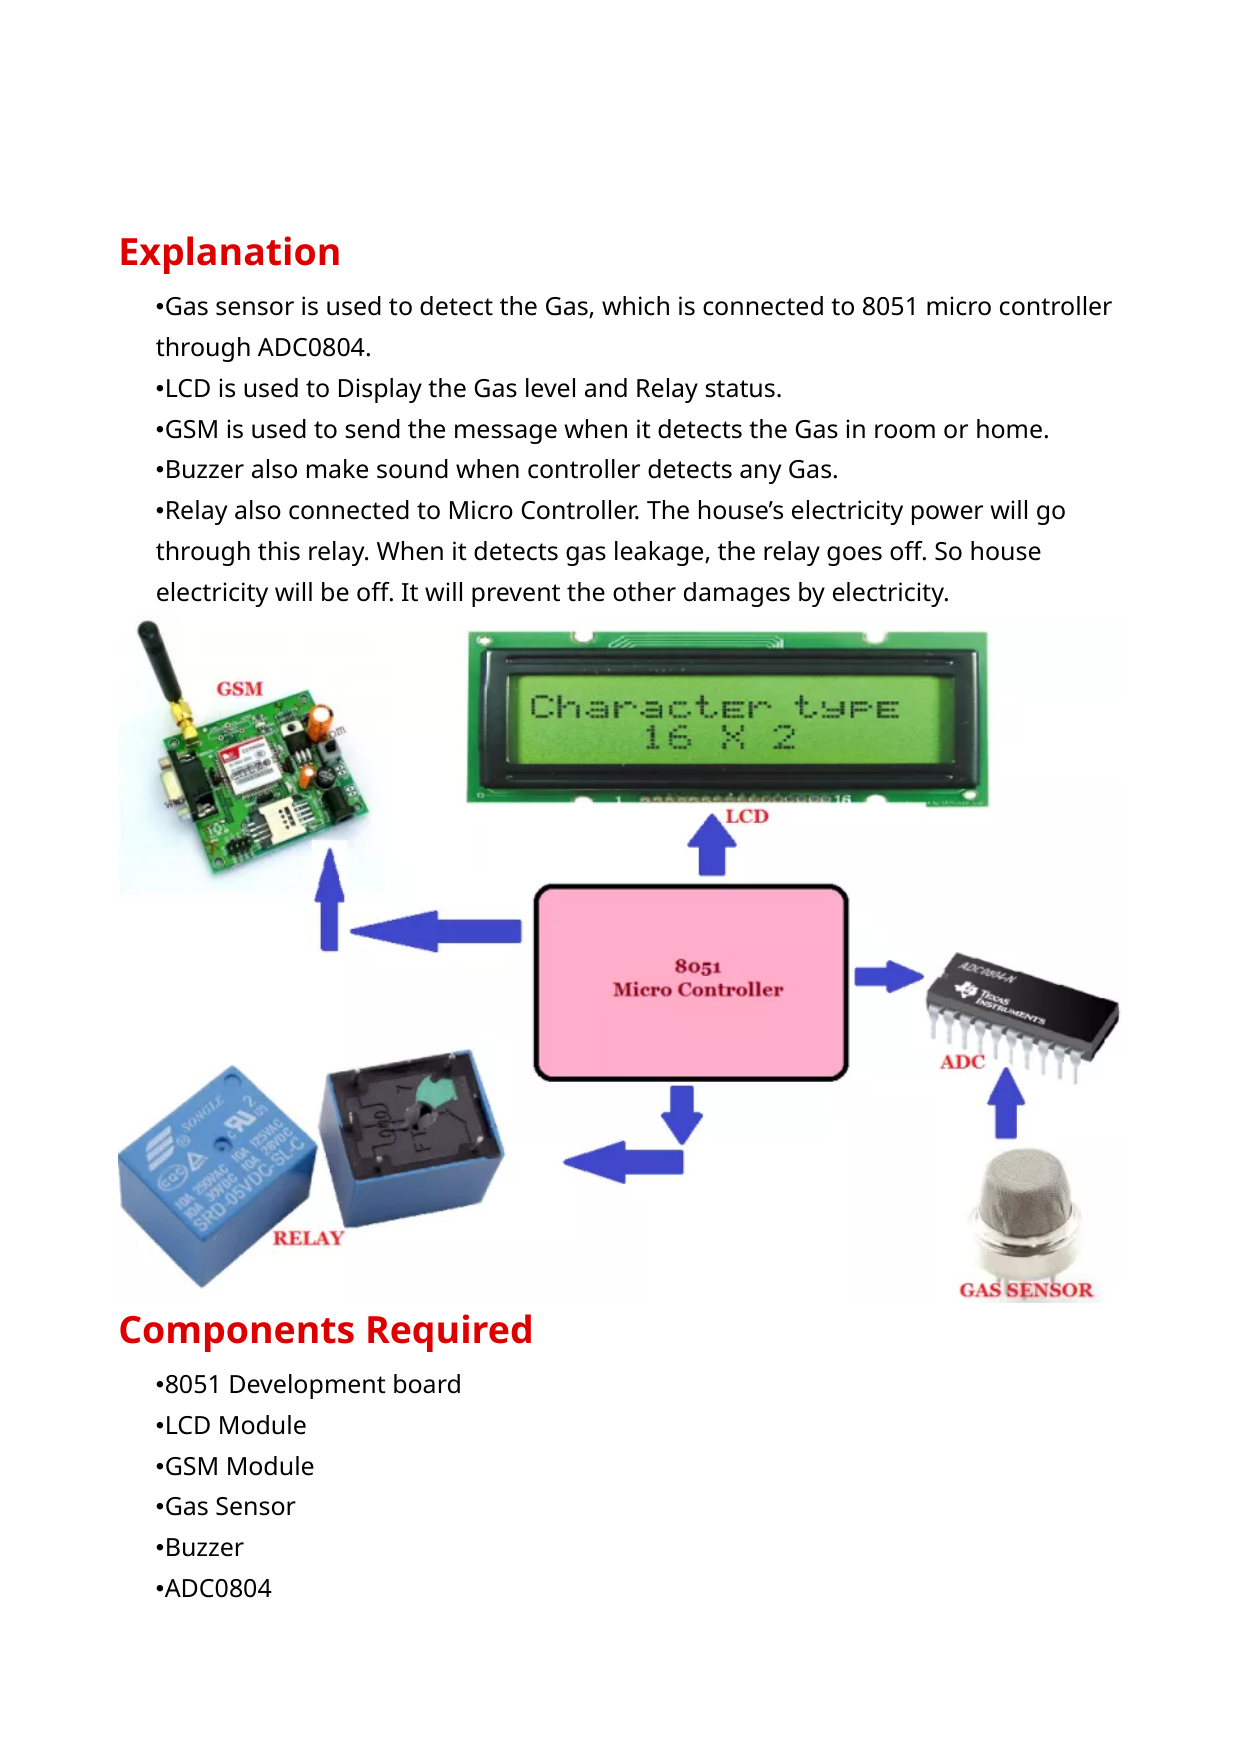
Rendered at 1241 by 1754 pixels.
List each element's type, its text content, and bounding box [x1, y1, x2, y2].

list Buzzer [118, 1530, 1122, 1564]
list GSM Module [118, 1448, 1122, 1482]
list GSM is used to send the message when it detects the Gas in room or home. [118, 411, 1122, 445]
subtitle Explanation [118, 225, 1122, 276]
list Gas Sensor [118, 1489, 1122, 1523]
subtitle Components Required [118, 1303, 1122, 1354]
list Relay also connected to Micro Controller. The house’s electricity power will go through this relay. When it detects gas leakage, the relay goes off. So house electricity will be off. It will prevent the other damages by electricity. [118, 493, 1122, 609]
list Gas sensor is used to detect the Gas, which is connected to 8051 micro controller through ADC0804. [118, 289, 1122, 364]
list 8051 Development board [118, 1367, 1122, 1401]
picture [118, 615, 1123, 1303]
list ADC0804 [118, 1571, 1122, 1605]
list LCD is used to Display the Gas level and Relay status. [118, 370, 1122, 404]
list LCD Module [118, 1407, 1122, 1441]
list Buzzer also make sound when controller detects any Gas. [118, 452, 1122, 486]
